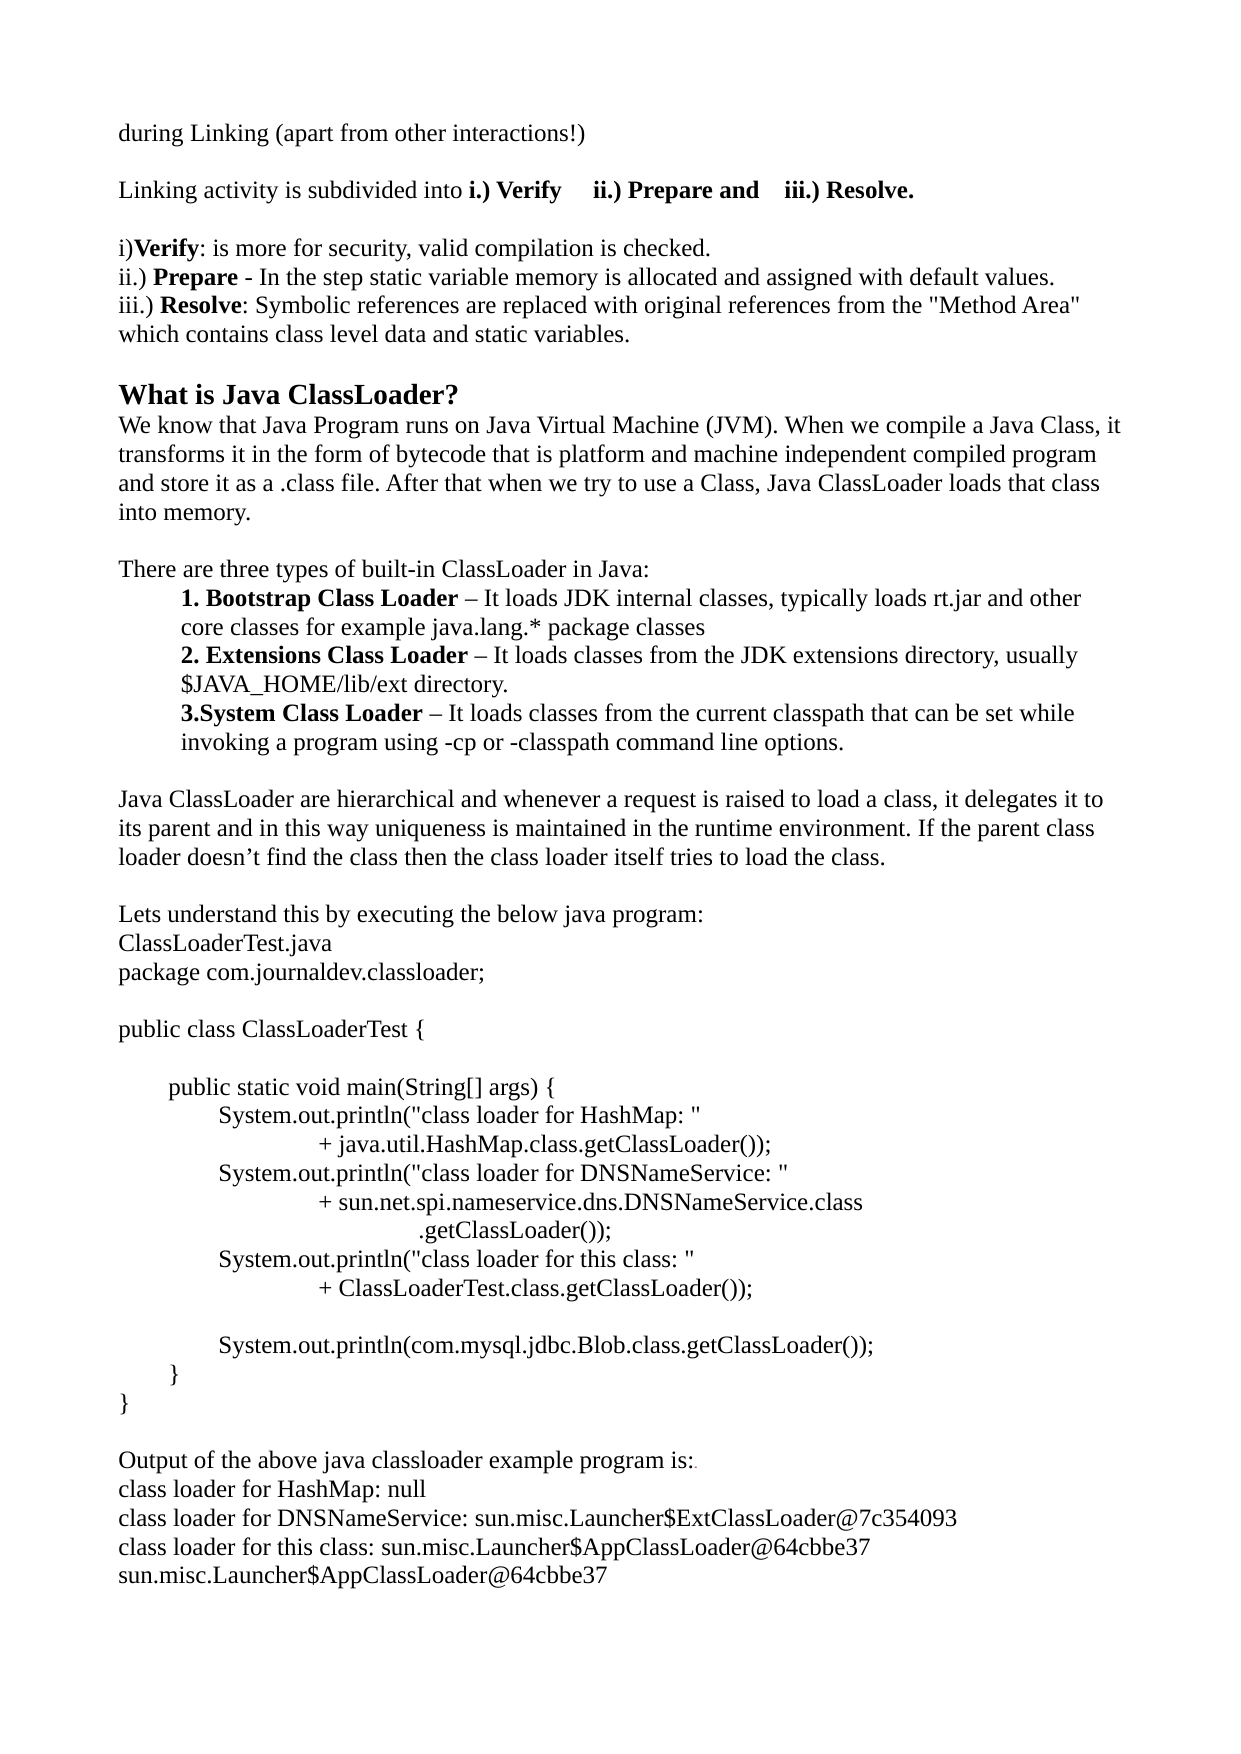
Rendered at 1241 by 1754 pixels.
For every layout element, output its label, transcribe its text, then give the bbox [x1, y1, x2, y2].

text } [118, 1359, 1122, 1388]
text Java ClassLoader are hierarchical and whenever a request is raised to load a class, it delegates it to its parent and in this way uniqueness is maintained in the runtime environment. If the parent class loader doesn’t find the class then the class loader itself tries to load the class. [118, 784, 1122, 870]
text during Linking (apart from other interactions!) [118, 118, 1122, 147]
text class loader for this class: sun.misc.Launcher$AppClassLoader@64cbbe37 [118, 1532, 1122, 1560]
text System.out.println("class loader for DNSNameService: " [118, 1158, 1122, 1187]
text There are three types of built-in ClassLoader in Java: [118, 554, 1122, 583]
text public static void main(String[] args) { [118, 1072, 1122, 1100]
text public class ClassLoaderTest { [118, 1014, 1122, 1043]
text System.out.println(com.mysql.jdbc.Blob.class.getClassLoader()); [118, 1330, 1122, 1359]
text } [118, 1388, 1122, 1417]
text System.out.println("class loader for HashMap: " [118, 1100, 1122, 1129]
text class loader for DNSNameService: sun.misc.Launcher$ExtClassLoader@7c354093 [118, 1503, 1122, 1532]
text package com.journaldev.classloader; [118, 957, 1122, 985]
text + ClassLoaderTest.class.getClassLoader()); [118, 1273, 1122, 1302]
text class loader for HashMap: null [118, 1474, 1122, 1503]
text We know that Java Program runs on Java Virtual Machine (JVM). When we compile a Java Class, it transforms it in the form of bytecode that is platform and machine independent compiled program and store it as a .class file. After that when we try to use a Class, Java ClassLoader loads that class into memory. [118, 410, 1122, 525]
text What is Java ClassLoader? [118, 377, 1122, 410]
text ClassLoaderTest.java [118, 928, 1122, 957]
text + sun.net.spi.nameservice.dns.DNSNameService.class [118, 1187, 1122, 1215]
text System.out.println("class loader for this class: " [118, 1244, 1122, 1273]
text i)Verify: is more for security, valid compilation is checked. [118, 233, 1122, 262]
text Output of the above java classloader example program is: [118, 1445, 1122, 1474]
list Bootstrap Class Loader – It loads JDK internal classes, typically loads rt.jar and other core classes for example java.lang.* package classes [118, 583, 1122, 640]
text sun.misc.Launcher$AppClassLoader@64cbbe37 [118, 1560, 1122, 1589]
text Linking activity is subdivided into i.) Verify ii.) Prepare and iii.) Resolve. [118, 176, 1122, 204]
text .getClassLoader()); [118, 1215, 1122, 1244]
text iii.) Resolve: Symbolic references are replaced with original references from the "Method Area" which contains class level data and static variables. [118, 291, 1122, 348]
text ii.) Prepare - In the step static variable memory is allocated and assigned with default values. [118, 262, 1122, 291]
list System Class Loader – It loads classes from the current classpath that can be set while invoking a program using -cp or -classpath command line options. [118, 698, 1122, 755]
text Lets understand this by executing the below java program: [118, 899, 1122, 928]
text + java.util.HashMap.class.getClassLoader()); [118, 1129, 1122, 1158]
list Extensions Class Loader – It loads classes from the JDK extensions directory, usually $JAVA_HOME/lib/ext directory. [118, 640, 1122, 698]
